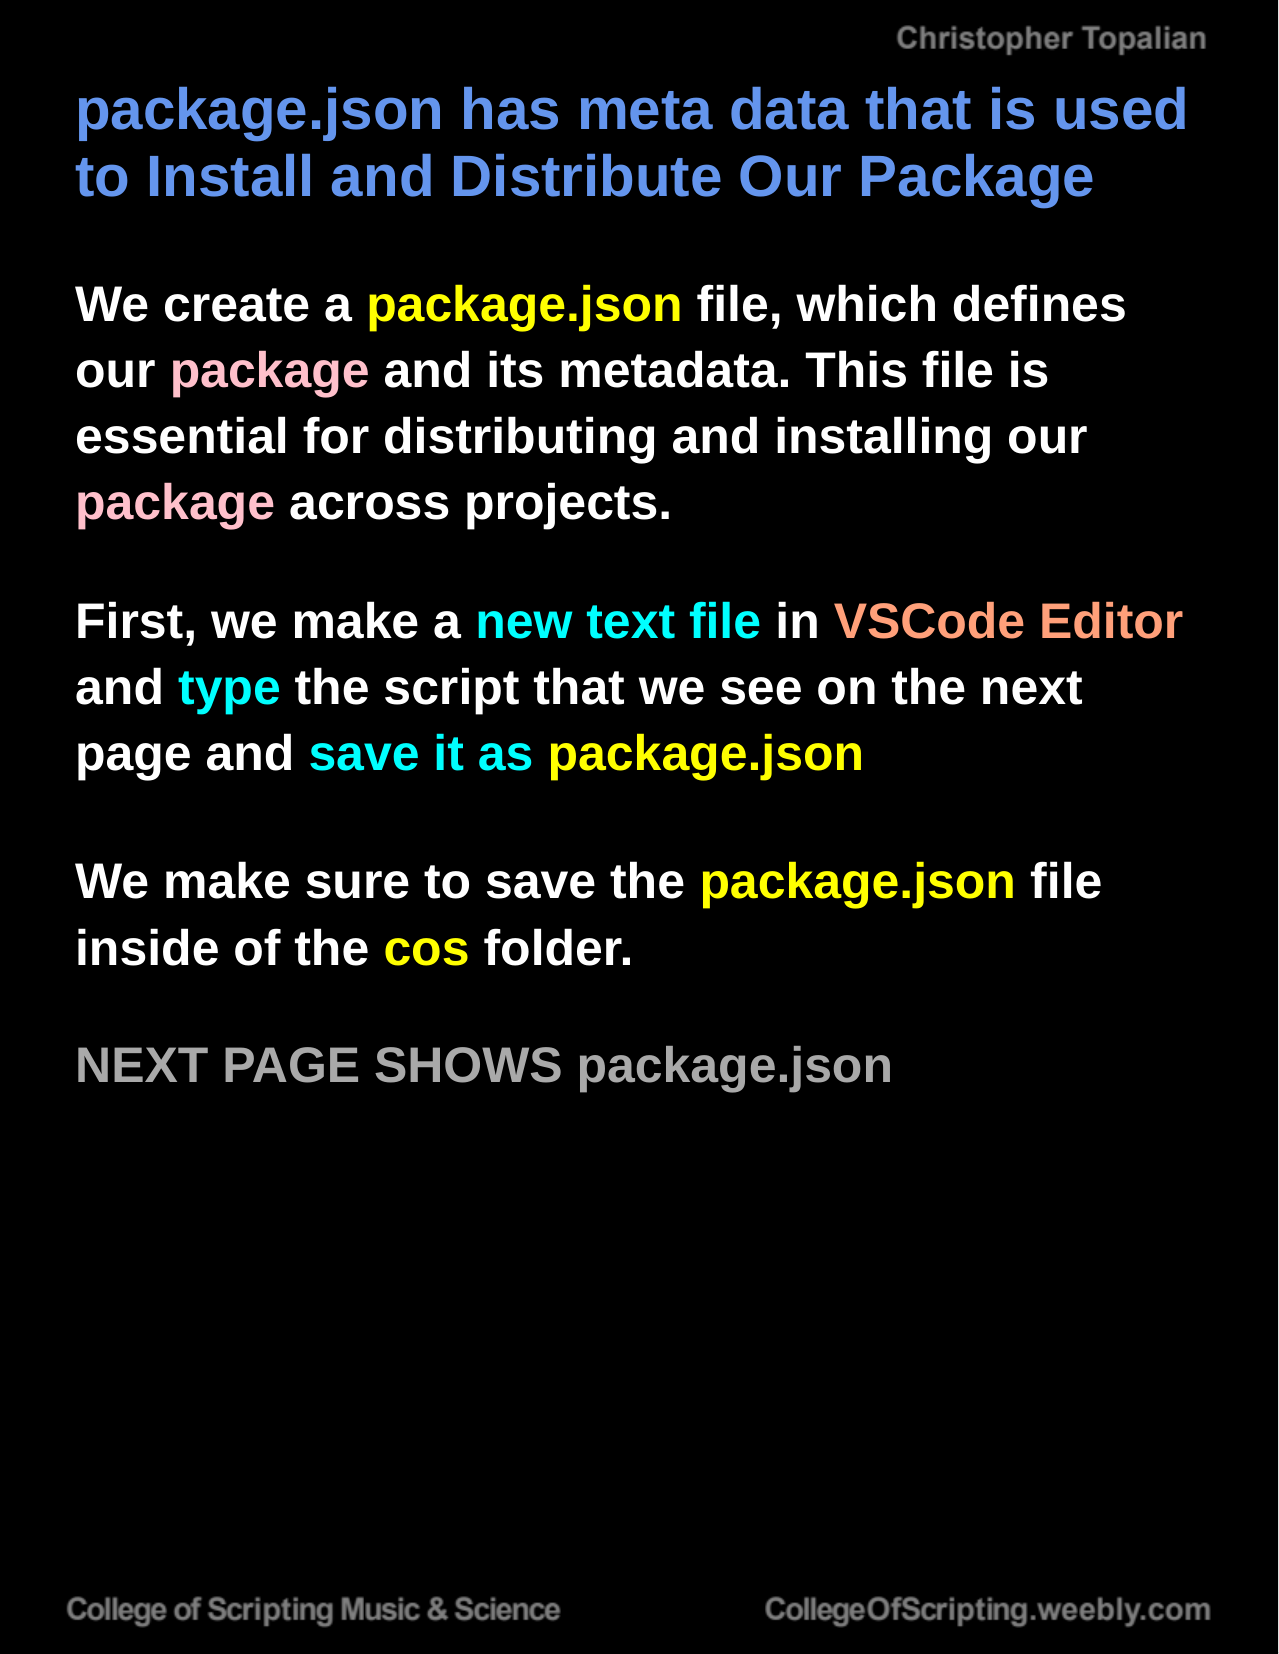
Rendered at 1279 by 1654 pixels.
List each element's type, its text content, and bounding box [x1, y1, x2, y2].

text We create a package.json file, which defines our package and its metadata. This file is essential for distributing and installing our package across projects. [75, 274, 1203, 530]
text First, we make a new text file in VSCode Editor [75, 592, 1203, 649]
subtitle package.json has meta data that is used to Install and Distribute Our Package [75, 75, 1203, 209]
text and type the script that we see on the next page and save it as package.json [75, 658, 1203, 781]
text NEXT PAGE SHOWS package.json [75, 1035, 1203, 1093]
text We make sure to save the package.json file inside of the cos folder. [75, 852, 1203, 975]
